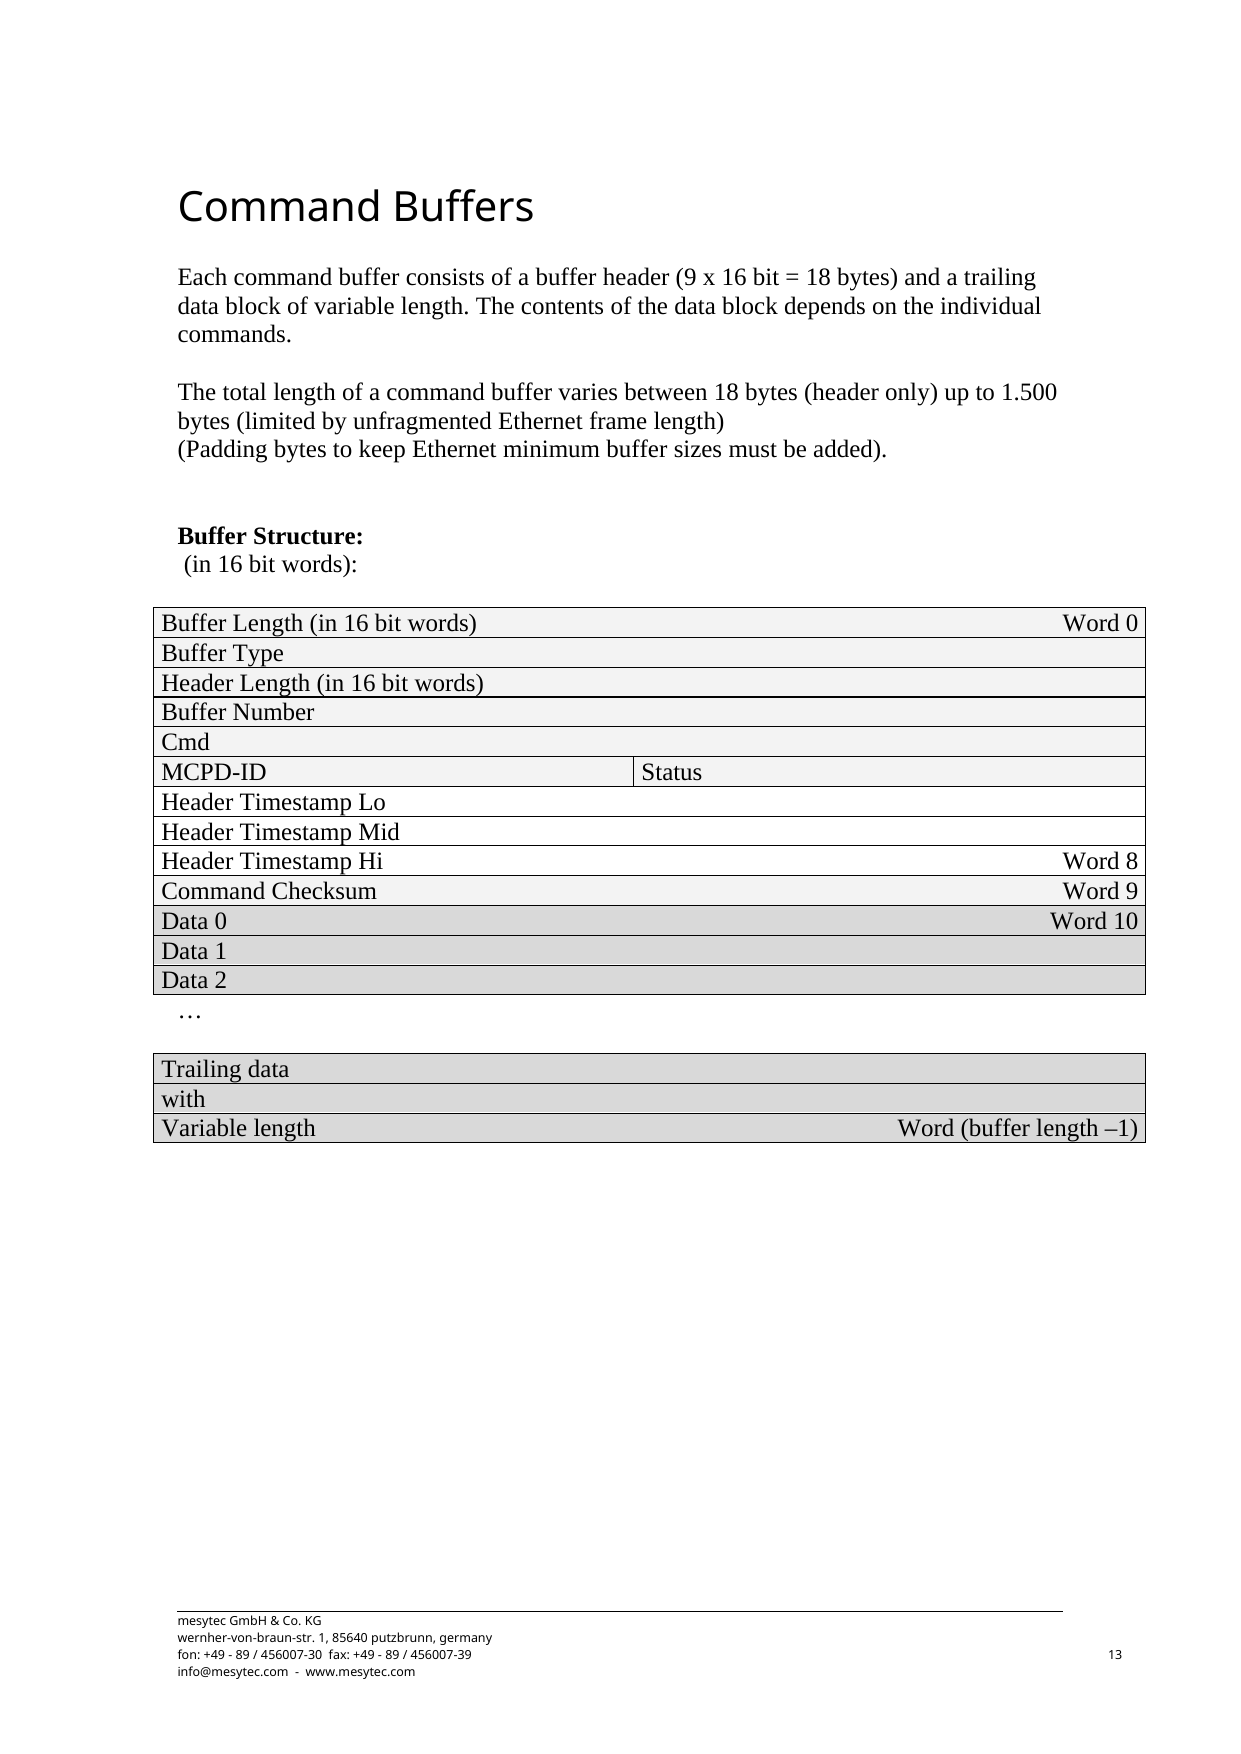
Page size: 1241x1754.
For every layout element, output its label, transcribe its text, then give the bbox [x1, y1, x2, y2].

table_cell Status [634, 757, 1145, 786]
table_header Trailing data [154, 1054, 1145, 1083]
table_cell Cmd [154, 727, 1145, 756]
table_cell Word 8 [634, 846, 1145, 875]
subtitle Command Buffers [177, 176, 1063, 233]
table_cell with [154, 1084, 1145, 1112]
table_cell Header Timestamp Hi [154, 846, 634, 875]
subtitle Buffer Structure: [177, 521, 1063, 549]
table_cell Header Timestamp Lo [154, 787, 1145, 816]
table_cell Buffer Type [154, 638, 1145, 667]
table_cell Data 0 [154, 906, 634, 935]
text (Padding bytes to keep Ethernet minimum buffer sizes must be added). [177, 434, 1063, 463]
table_cell Header Timestamp Mid [154, 817, 1145, 845]
table_cell Word 9 [634, 876, 1145, 905]
text … [177, 995, 1063, 1024]
table_header Word 0 [634, 608, 1145, 637]
text The total length of a command buffer varies between 18 bytes (header only) up to 1.500 bytes (limited by unfragmented Ethernet frame length) [177, 377, 1063, 434]
table_cell MCPD-ID [154, 757, 633, 786]
table_header Buffer Length (in 16 bit words) [154, 608, 634, 637]
table_cell Command Checksum [154, 876, 634, 905]
text Each command buffer consists of a buffer header (9 x 16 bit = 18 bytes) and a trailing data block of variable length. The contents of the data block depends on the individual commands. [177, 262, 1063, 348]
table_cell Word (buffer length –1) [634, 1114, 1145, 1142]
table_cell Data 2 [154, 966, 1145, 994]
table_cell Header Length (in 16 bit words) [154, 668, 1145, 696]
text (in 16 bit words): [177, 549, 1063, 578]
table_cell Data 1 [154, 936, 1145, 964]
table_cell Word 10 [634, 906, 1145, 935]
table_cell Buffer Number [154, 698, 1145, 726]
table_cell Variable length [154, 1114, 634, 1142]
